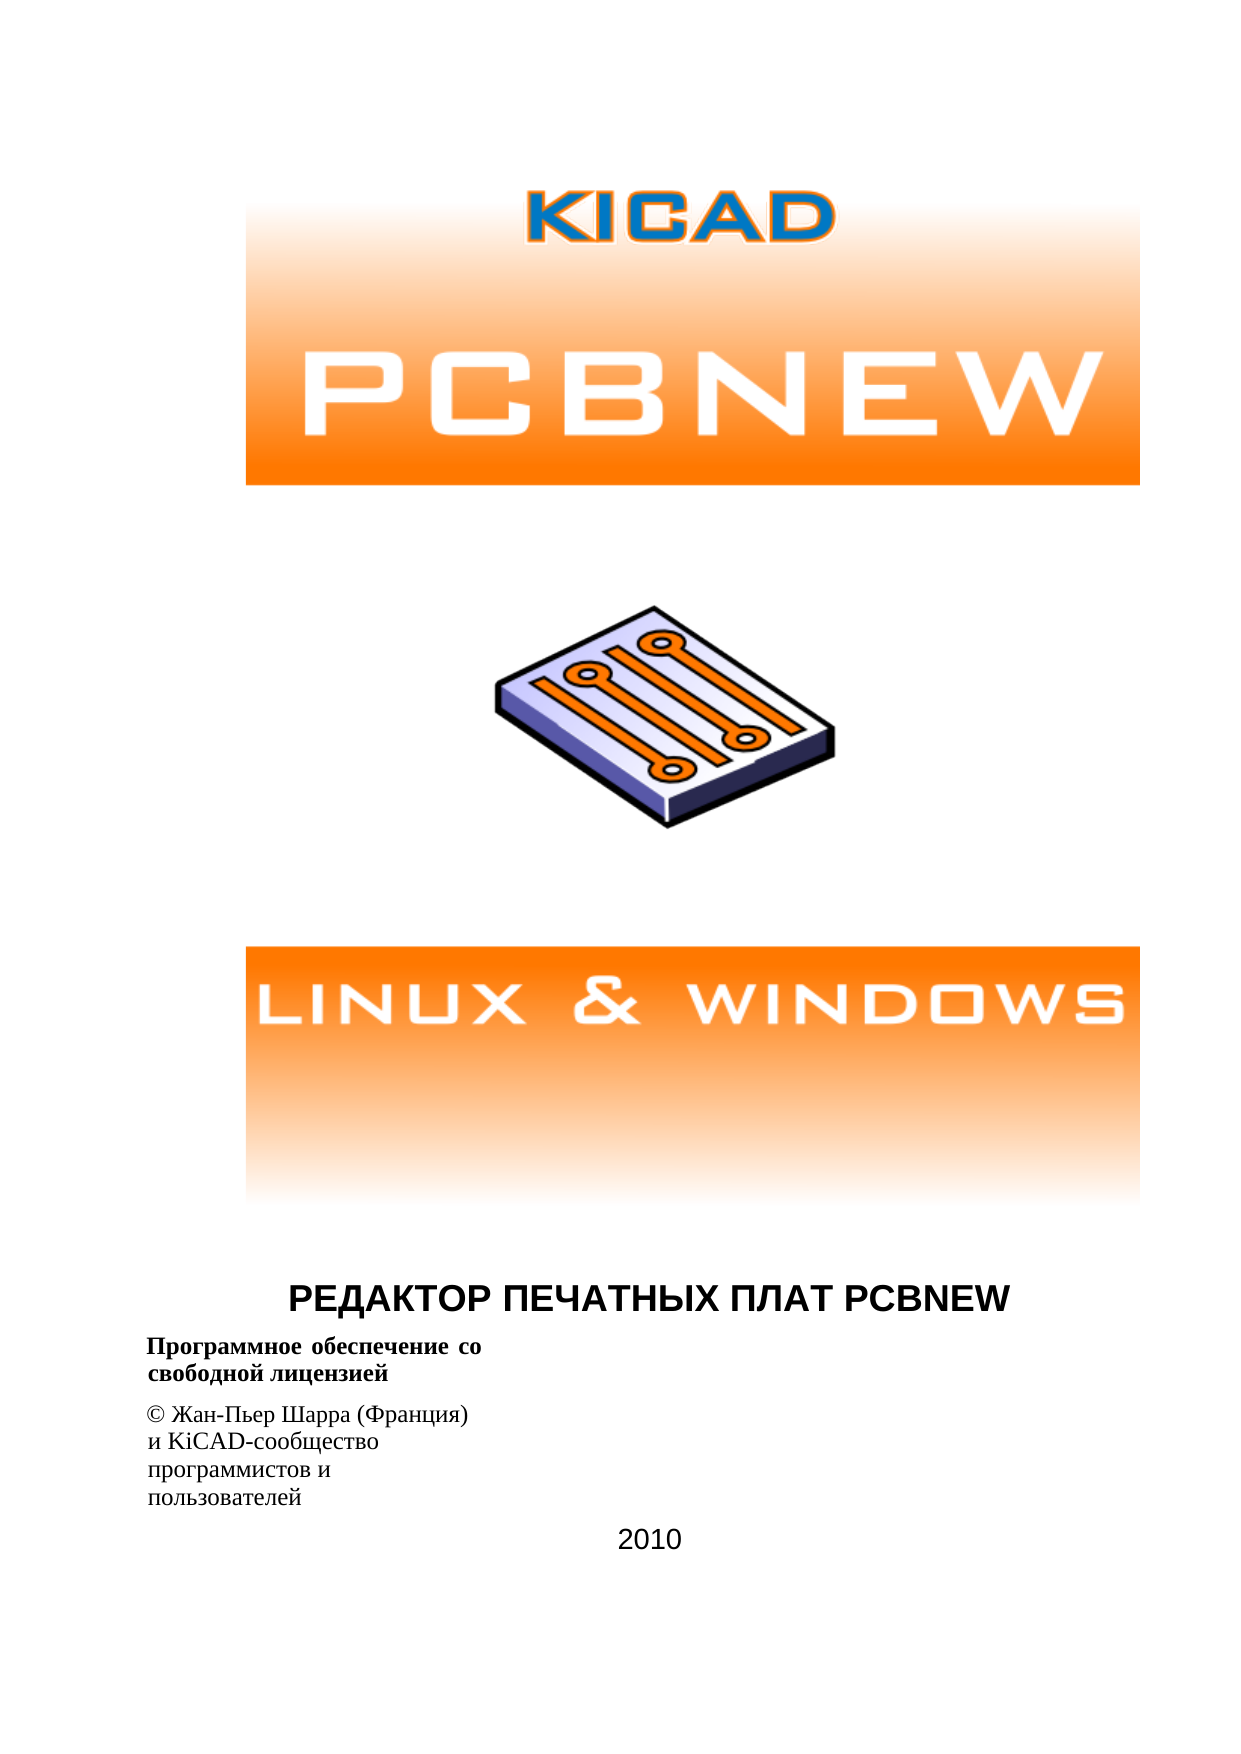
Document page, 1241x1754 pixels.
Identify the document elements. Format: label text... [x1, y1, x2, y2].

table_header Программное обеспечение со свободной лицензией [136, 1332, 493, 1400]
table_cell [493, 1400, 1116, 1523]
table_cell © Жан-Пьер Шарра (Франция) и KiCAD-сообщество программистов и пользователей [136, 1400, 493, 1523]
text РЕДАКТОР ПЕЧАТНЫХ ПЛАТ PCBNEW [146, 1277, 1152, 1319]
text 2010 [148, 1523, 1152, 1556]
picture [245, 154, 1140, 1249]
table_header [493, 1332, 1116, 1400]
